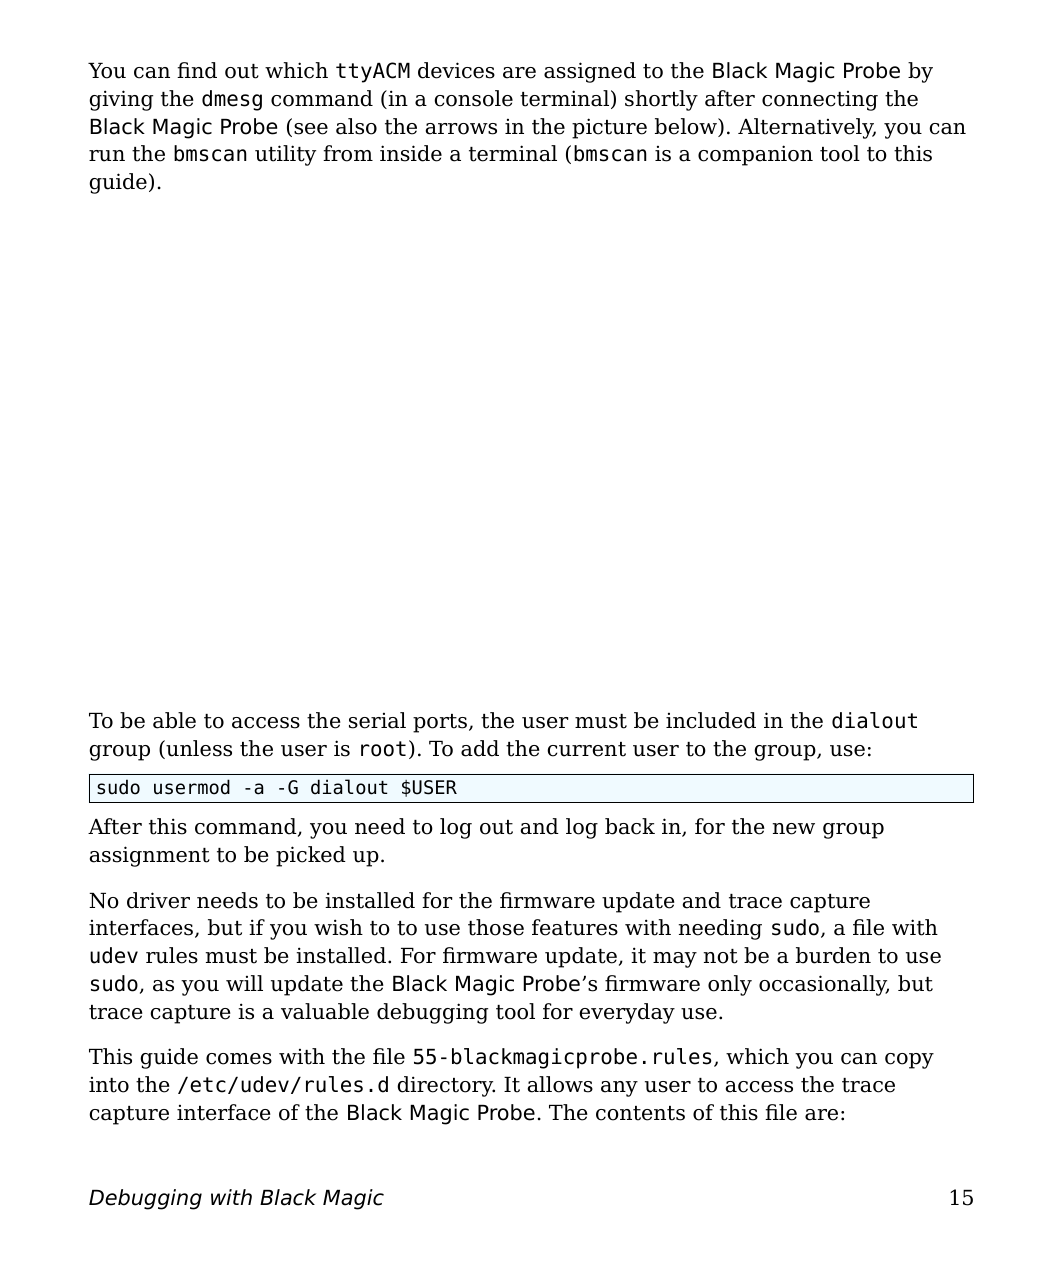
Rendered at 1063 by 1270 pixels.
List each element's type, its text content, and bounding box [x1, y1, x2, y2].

text This guide comes with the file 55-blackmagicprobe.rules, which you can copy into the /etc/udev/rules.d directory. It allows any user to access the trace capture interface of the Black Magic Probe. The contents of this file are: [88, 1045, 974, 1125]
text To be able to access the serial ports, the user must be included in the dialout group (unless the user is root). To add the current user to the group, use: [88, 709, 974, 761]
text sudo usermod -a -G dialout $USER [90, 775, 973, 802]
text You can find out which ttyACM devices are assigned to the Black Magic Probe by giving the dmesg command (in a console terminal) shortly after connecting the Black Magic Probe (see also the arrows in the picture below). Alternatively, you can run the bmscan utility from inside a terminal (bmscan is a companion tool to this guide). [88, 59, 974, 194]
text After this command, you need to log out and log back in, for the new group assignment to be picked up. [88, 815, 974, 867]
text No driver needs to be installed for the firmware update and trace capture interfaces, but if you wish to to use those features with needing sudo, a file with udev rules must be installed. For firmware update, it may not be a burden to use sudo, as you will update the Black Magic Probe’s firmware only occasionally, but trace capture is a valuable debugging tool for everyday use. [88, 889, 974, 1024]
